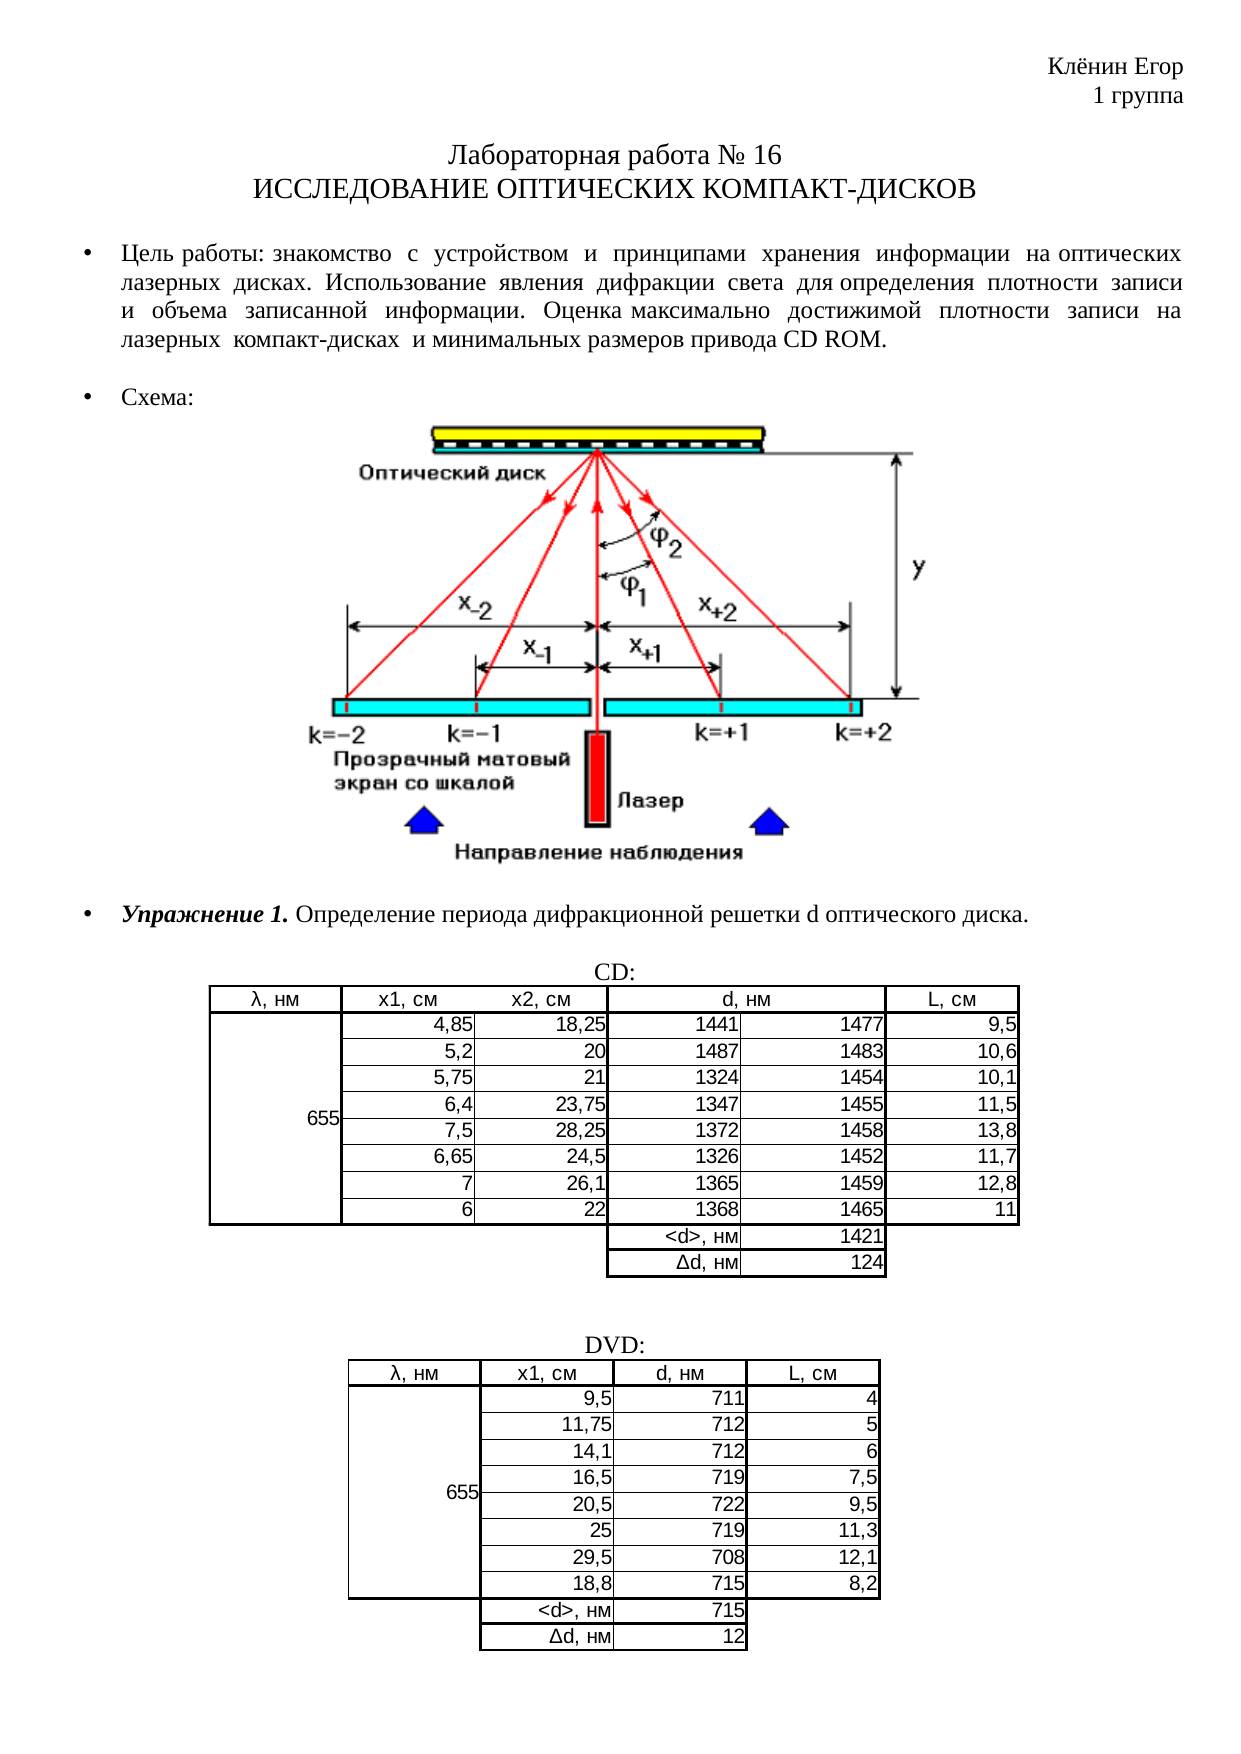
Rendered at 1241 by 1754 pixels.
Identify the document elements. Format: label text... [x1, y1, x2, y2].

text СD: [46, 957, 1184, 985]
list Цель работы: знакомство с устройством и принципами хранения информации на оптических лазерных дисках. Использование явления дифракции света для определения плотности записи и объема записанной информации. Оценка максимально достижимой плотности записи на лазерных компакт-дисках и минимальных размеров привода CD ROM. [83, 238, 1184, 353]
text Лабораторная работа № 16 ИССЛЕДОВАНИЕ ОПТИЧЕСКИХ КОМПАКТ-ДИСКОВ [46, 137, 1184, 204]
text DVD: [46, 1330, 1184, 1359]
list Схема: [83, 382, 1184, 410]
list Упражнение 1. Определение периода дифракционной решетки d оптического диска. [83, 899, 1184, 928]
text Клёнин Егор [46, 51, 1184, 80]
text 1 группа [46, 80, 1184, 108]
picture [289, 410, 940, 869]
